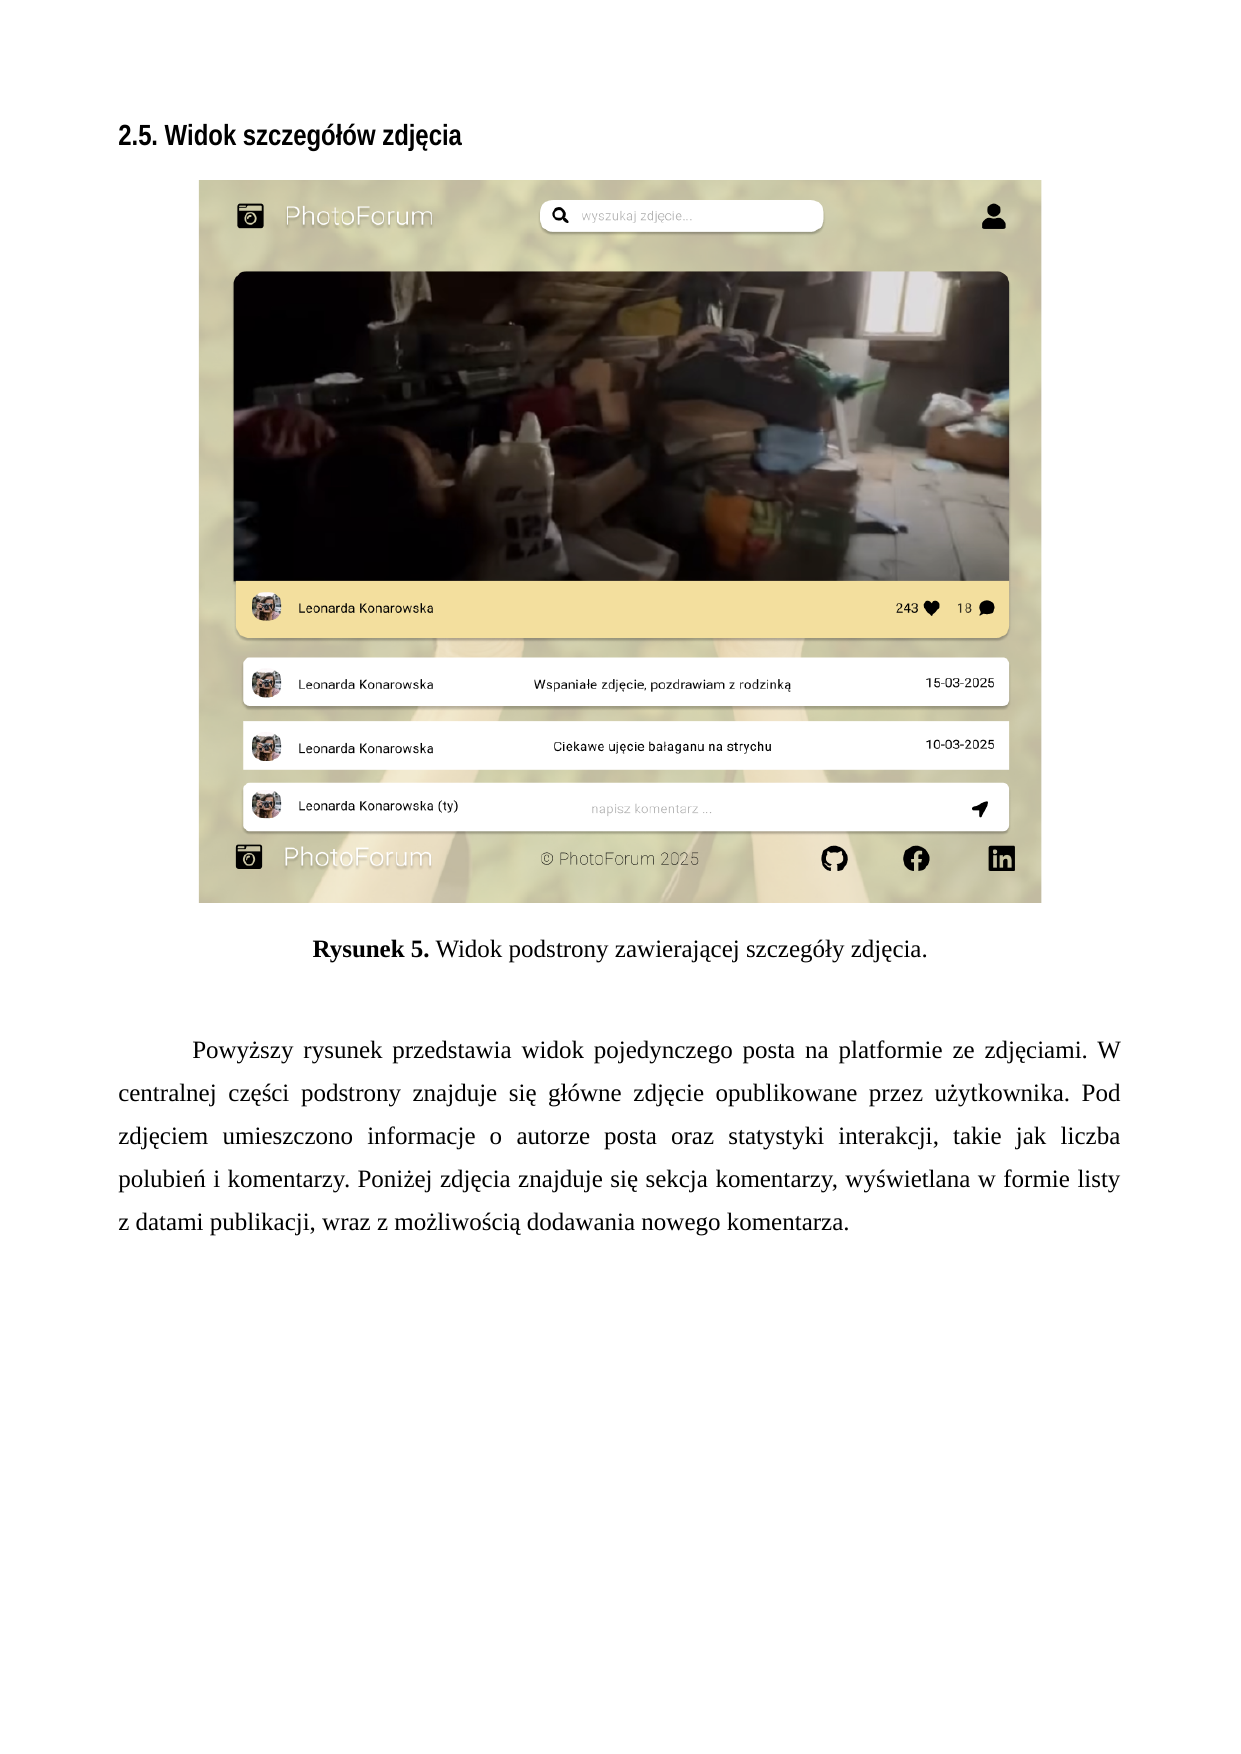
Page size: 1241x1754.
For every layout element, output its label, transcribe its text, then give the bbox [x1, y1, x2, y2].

subtitle 2.5. Widok szczegółów zdjęcia [118, 118, 1122, 152]
text Powyższy rysunek przedstawia widok pojedynczego posta na platformie ze zdjęciami. W centralnej części podstrony znajduje się główne zdjęcie opublikowane przez użytkownika. Pod zdjęciem umieszczono informacje o autorze posta oraz statystyki interakcji, takie jak liczba polubień i komentarzy. Poniżej zdjęcia znajduje się sekcja komentarzy, wyświetlana w formie listy z datami publikacji, wraz z możliwością dodawania nowego komentarza. [118, 992, 1122, 1236]
text Rysunek 5. Widok podstrony zawierającej szczegóły zdjęcia. [118, 934, 1122, 963]
picture [198, 180, 1042, 903]
